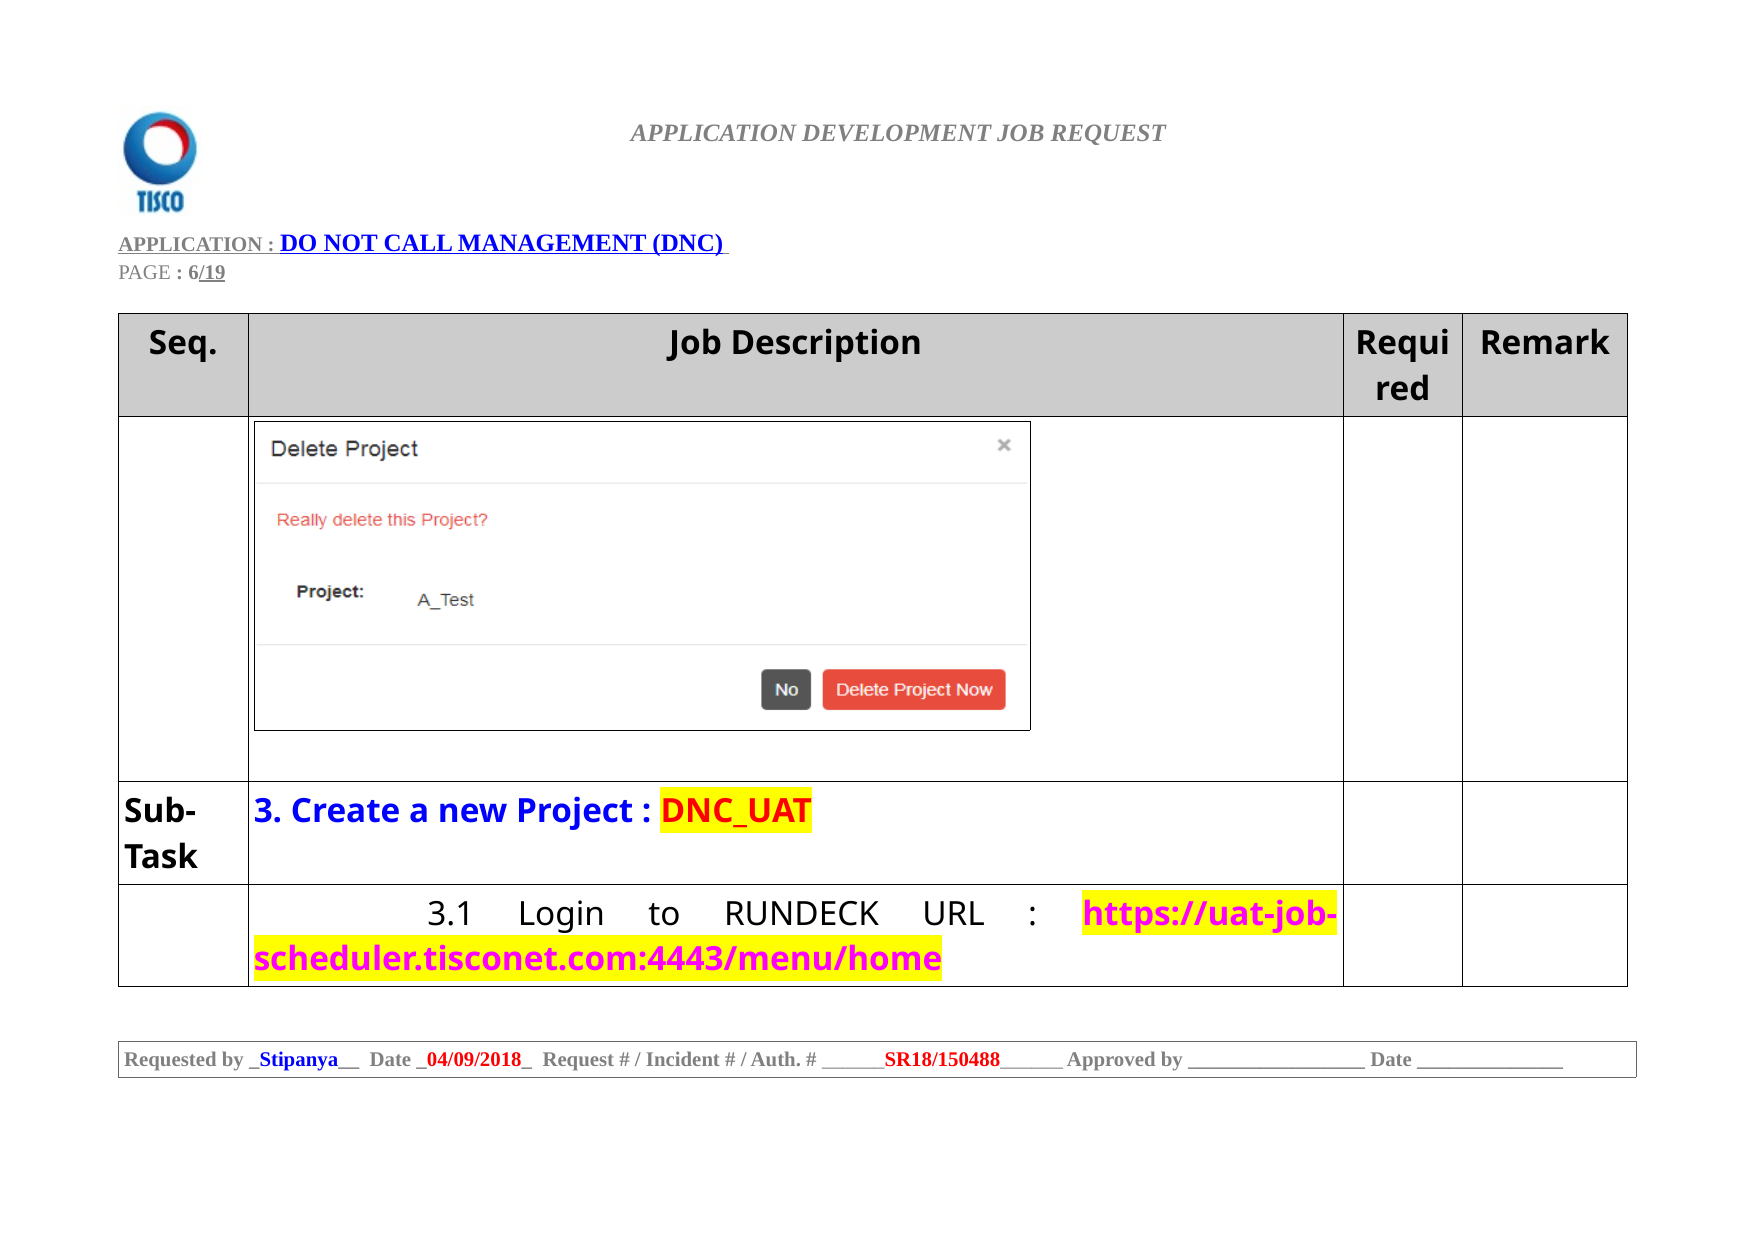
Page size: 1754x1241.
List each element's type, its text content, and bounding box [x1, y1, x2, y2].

table_cell Sub-Task [119, 782, 248, 884]
table_header Remark [1463, 314, 1627, 416]
table_cell [1463, 417, 1627, 781]
table_cell [119, 417, 248, 781]
table_cell [249, 425, 1343, 781]
table_cell 3.1 Login to RUNDECK URL : https://uat-job-scheduler.tisconet.com:4443/menu/home [249, 885, 1343, 986]
table_header Job Description [249, 314, 1343, 416]
table_cell [1463, 782, 1627, 884]
picture [116, 106, 203, 216]
table_cell [1463, 885, 1627, 986]
table_cell 3. Create a new Project : DNC_UAT [249, 782, 1343, 884]
table_cell [1344, 885, 1462, 986]
table_cell [1344, 417, 1462, 781]
table_header Required [1344, 314, 1462, 416]
table_header Seq. [119, 314, 248, 416]
picture [256, 424, 1028, 728]
table_cell [1344, 782, 1462, 884]
table_cell [249, 417, 1343, 424]
table_cell [119, 885, 248, 986]
